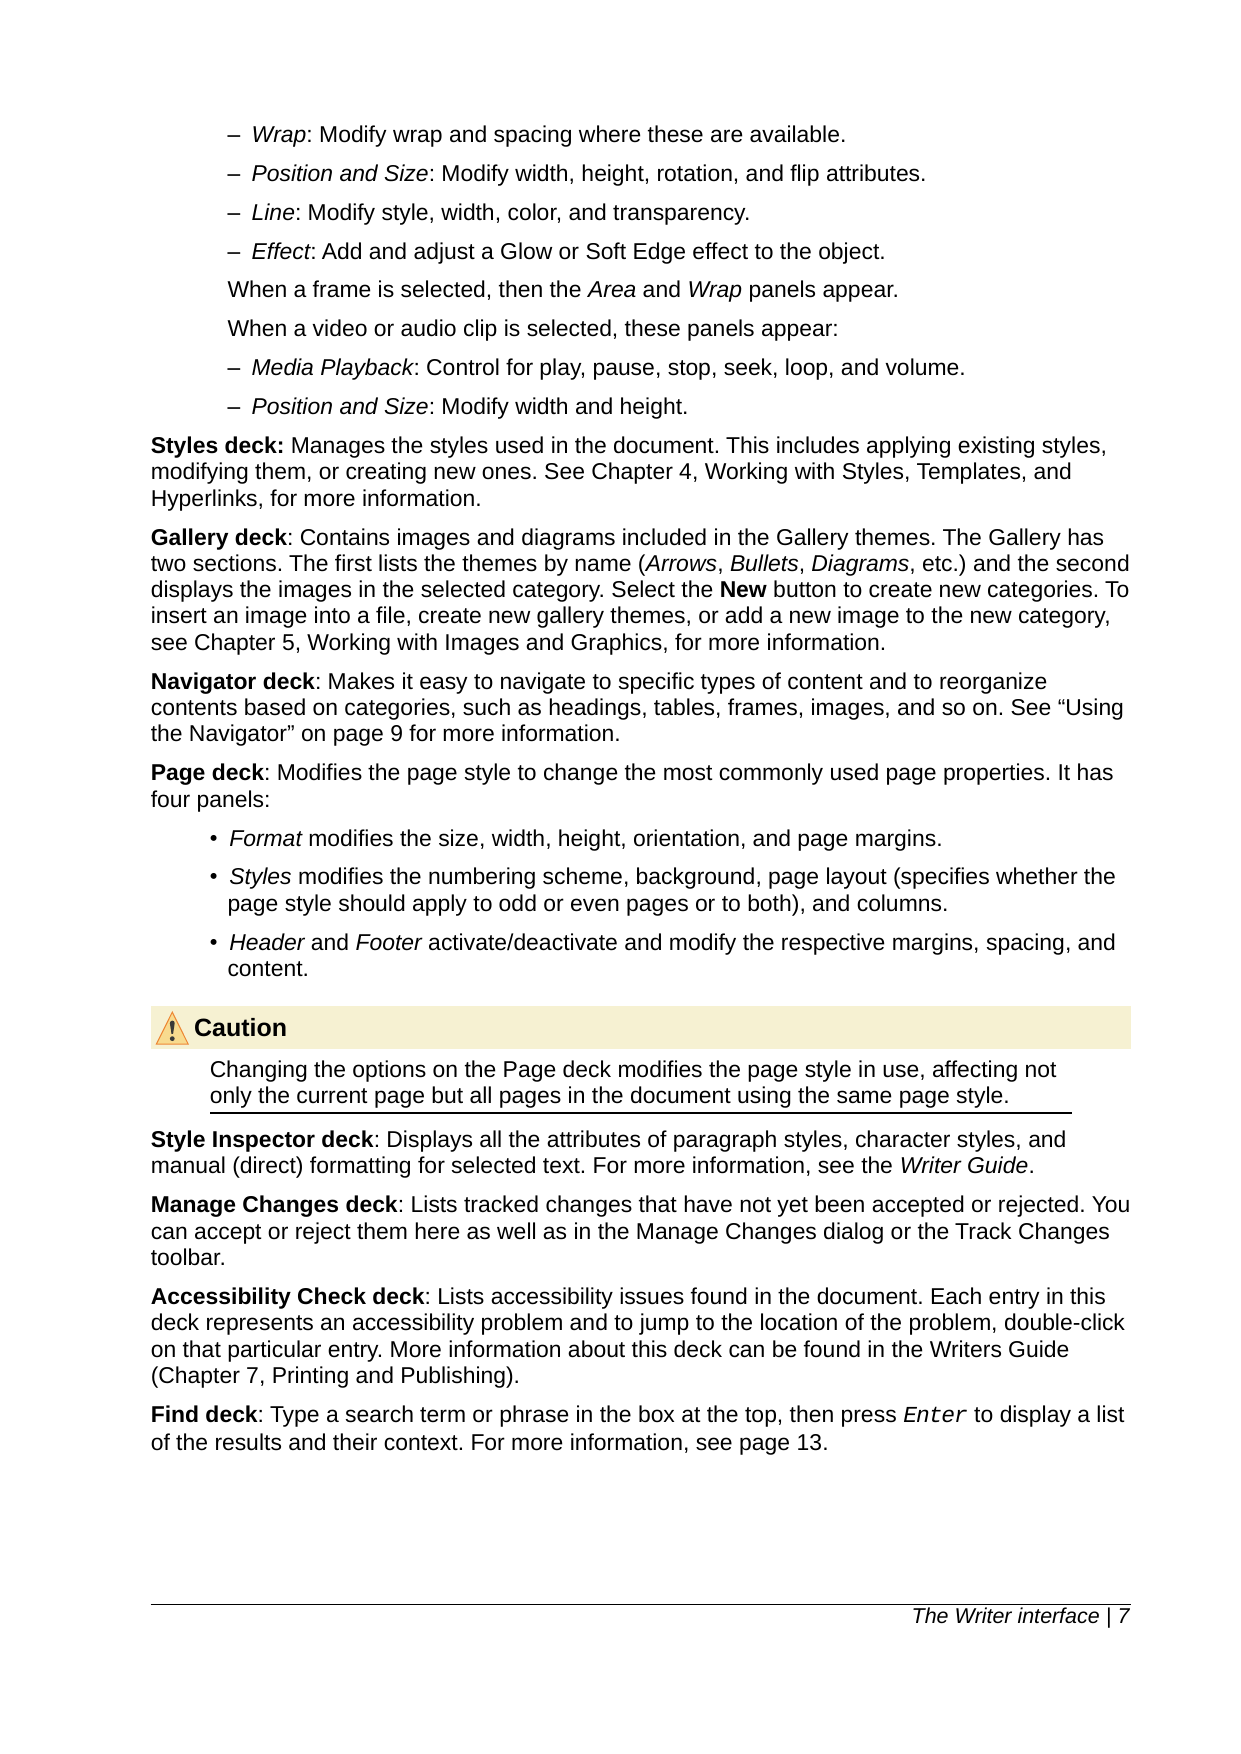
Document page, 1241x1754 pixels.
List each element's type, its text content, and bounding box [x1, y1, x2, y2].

text Styles deck: Manages the styles used in the document. This includes applying existing styles, modifying them, or creating new ones. See Chapter 4, Working with Styles, Templates, and Hyperlinks, for more information. [151, 432, 1131, 511]
text Find deck: Type a search term or phrase in the box at the top, then press Enter to display a list of the results and their context. For more information, see page 13. [151, 1401, 1131, 1456]
text Manage Changes deck: Lists tracked changes that have not yet been accepted or rejected. You can accept or reject them here as well as in the Manage Changes dialog or the Track Changes toolbar. [151, 1191, 1131, 1270]
list Line: Modify style, width, color, and transparency. [227, 199, 1131, 225]
list Wrap: Modify wrap and spacing where these are available. [227, 121, 1131, 147]
list Header and Footer activate/deactivate and modify the respective margins, spacing, and content. [209, 928, 1131, 981]
list Page deck: Modifies the page style to change the most commonly used page properties. It has four panels: [151, 759, 1131, 812]
text When a video or audio clip is selected, these panels appear: [227, 315, 1131, 342]
list Effect: Add and adjust a Glow or Soft Edge effect to the object. [227, 238, 1131, 264]
text Changing the options on the Page deck modifies the page style in use, affecting not only the current page but all pages in the document using the same page style. [209, 1056, 1072, 1114]
text Gallery deck: Contains images and diagrams included in the Gallery themes. The Gallery has two sections. The first lists the themes by name (Arrows, Bullets, Diagrams, etc.) and the second displays the images in the selected category. Select the New button to create new categories. To insert an image into a file, create new gallery themes, or add a new image to the new category, see Chapter 5, Working with Images and Graphics, for more information. [151, 523, 1131, 655]
list Styles modifies the numbering scheme, background, page layout (specifies whether the page style should apply to odd or even pages or to both), and columns. [209, 863, 1131, 916]
text Navigator deck: Makes it easy to navigate to specific types of content and to reorganize contents based on categories, such as headings, tables, frames, images, and so on. See “Using the Navigator” on page 9 for more information. [151, 668, 1131, 747]
list Format modifies the size, width, height, orientation, and page margins. [209, 824, 1131, 851]
text Accessibility Check deck: Lists accessibility issues found in the document. Each entry in this deck represents an accessibility problem and to jump to the location of the problem, double-click on that particular entry. More information about this deck can be found in the Writers Guide (Chapter 7, Printing and Publishing). [151, 1283, 1131, 1388]
subtitle Caution [151, 1006, 1131, 1049]
text When a frame is selected, then the Area and Wrap panels appear. [227, 276, 1131, 303]
list Position and Size: Modify width and height. [227, 393, 1131, 419]
text Style Inspector deck: Displays all the attributes of paragraph styles, character styles, and manual (direct) formatting for selected text. For more information, see the Writer Guide. [151, 1126, 1131, 1179]
list Position and Size: Modify width, height, rotation, and flip attributes. [227, 160, 1131, 186]
list Media Playback: Control for play, pause, stop, seek, loop, and volume. [227, 354, 1131, 381]
